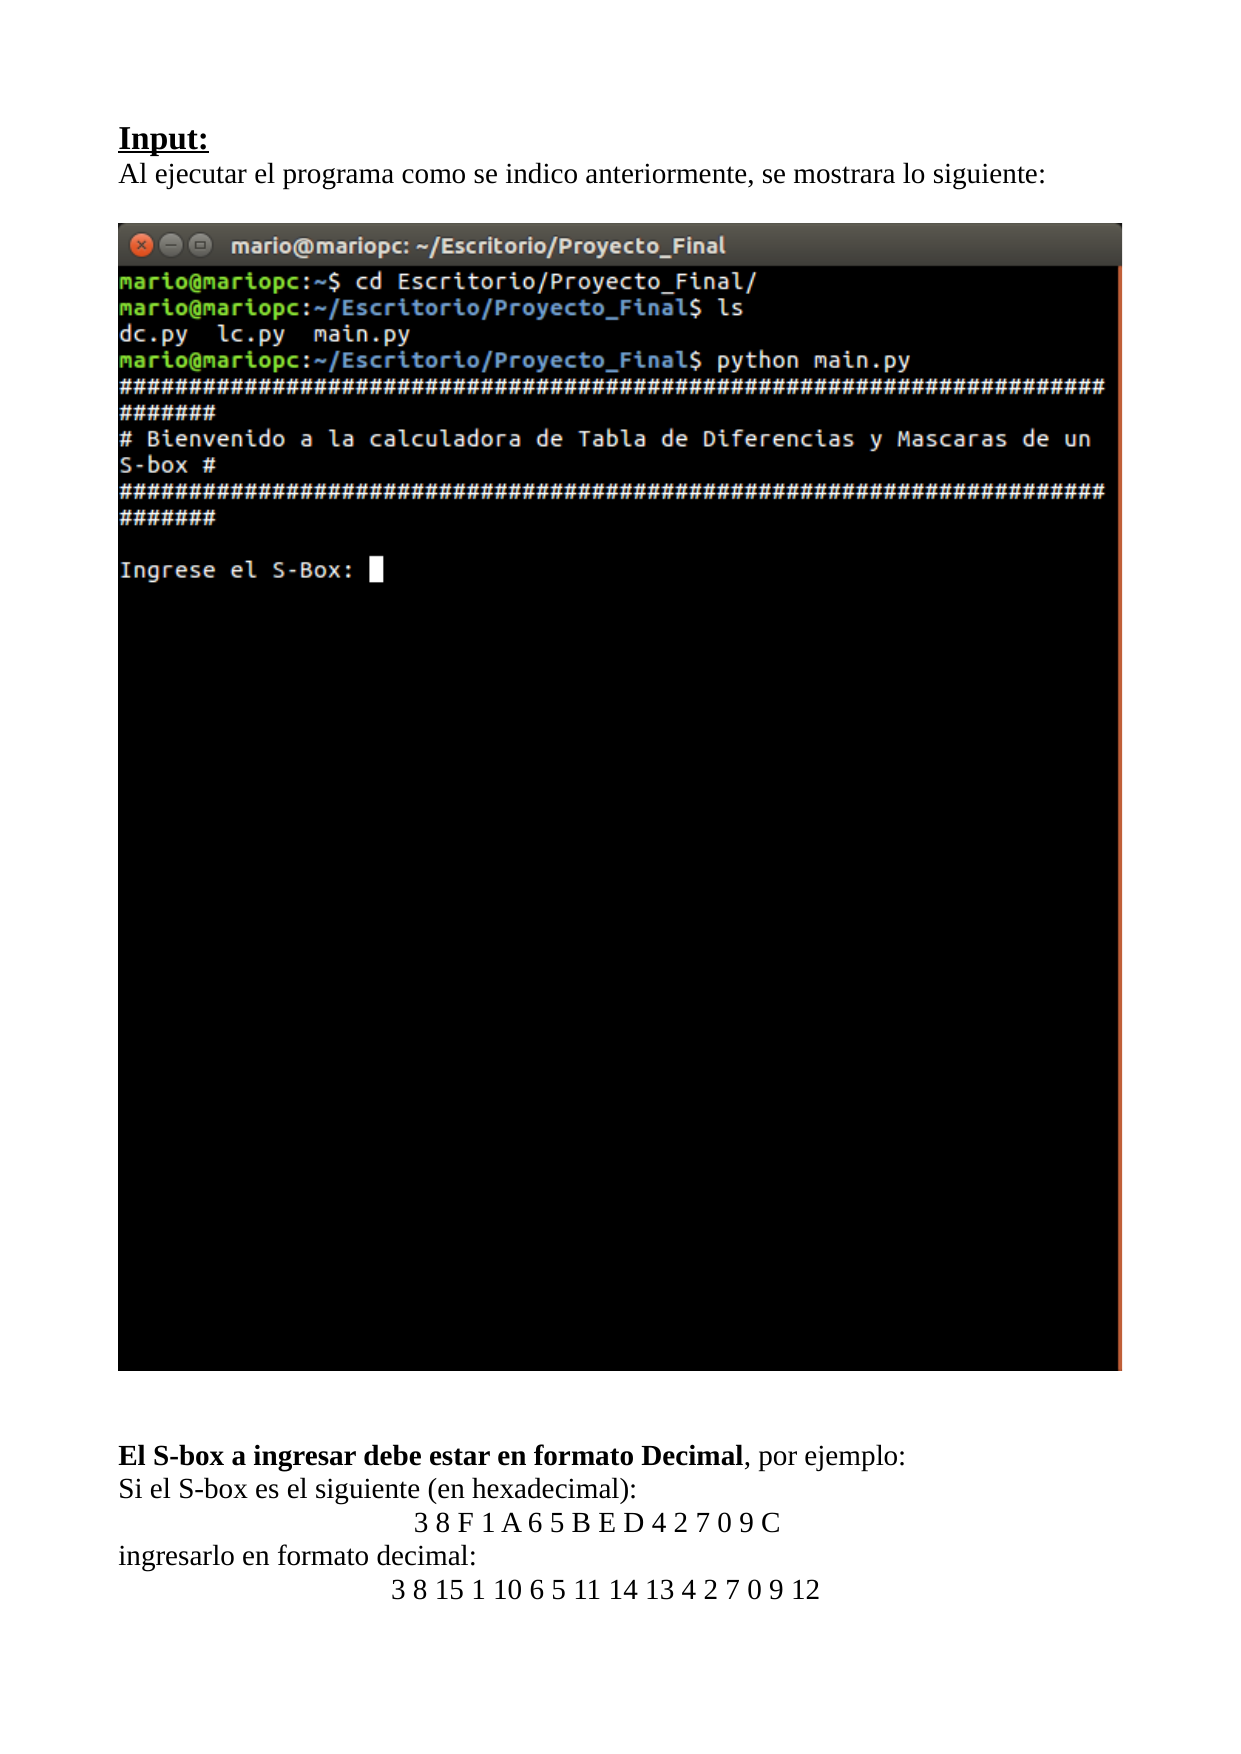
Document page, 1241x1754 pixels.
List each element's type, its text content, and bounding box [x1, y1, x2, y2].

text 3 8 15 1 10 6 5 11 14 13 4 2 7 0 9 12 [118, 1572, 1122, 1606]
text Input: [118, 118, 1122, 156]
text Al ejecutar el programa como se indico anteriormente, se mostrara lo siguiente: [118, 156, 1122, 190]
picture [118, 223, 1123, 1371]
text El S-box a ingresar debe estar en formato Decimal, por ejemplo: [118, 1438, 1122, 1471]
text 3 8 F 1 A 6 5 B E D 4 2 7 0 9 C [118, 1505, 1122, 1538]
text Si el S-box es el siguiente (en hexadecimal): [118, 1471, 1122, 1505]
text ingresarlo en formato decimal: [118, 1538, 1122, 1572]
